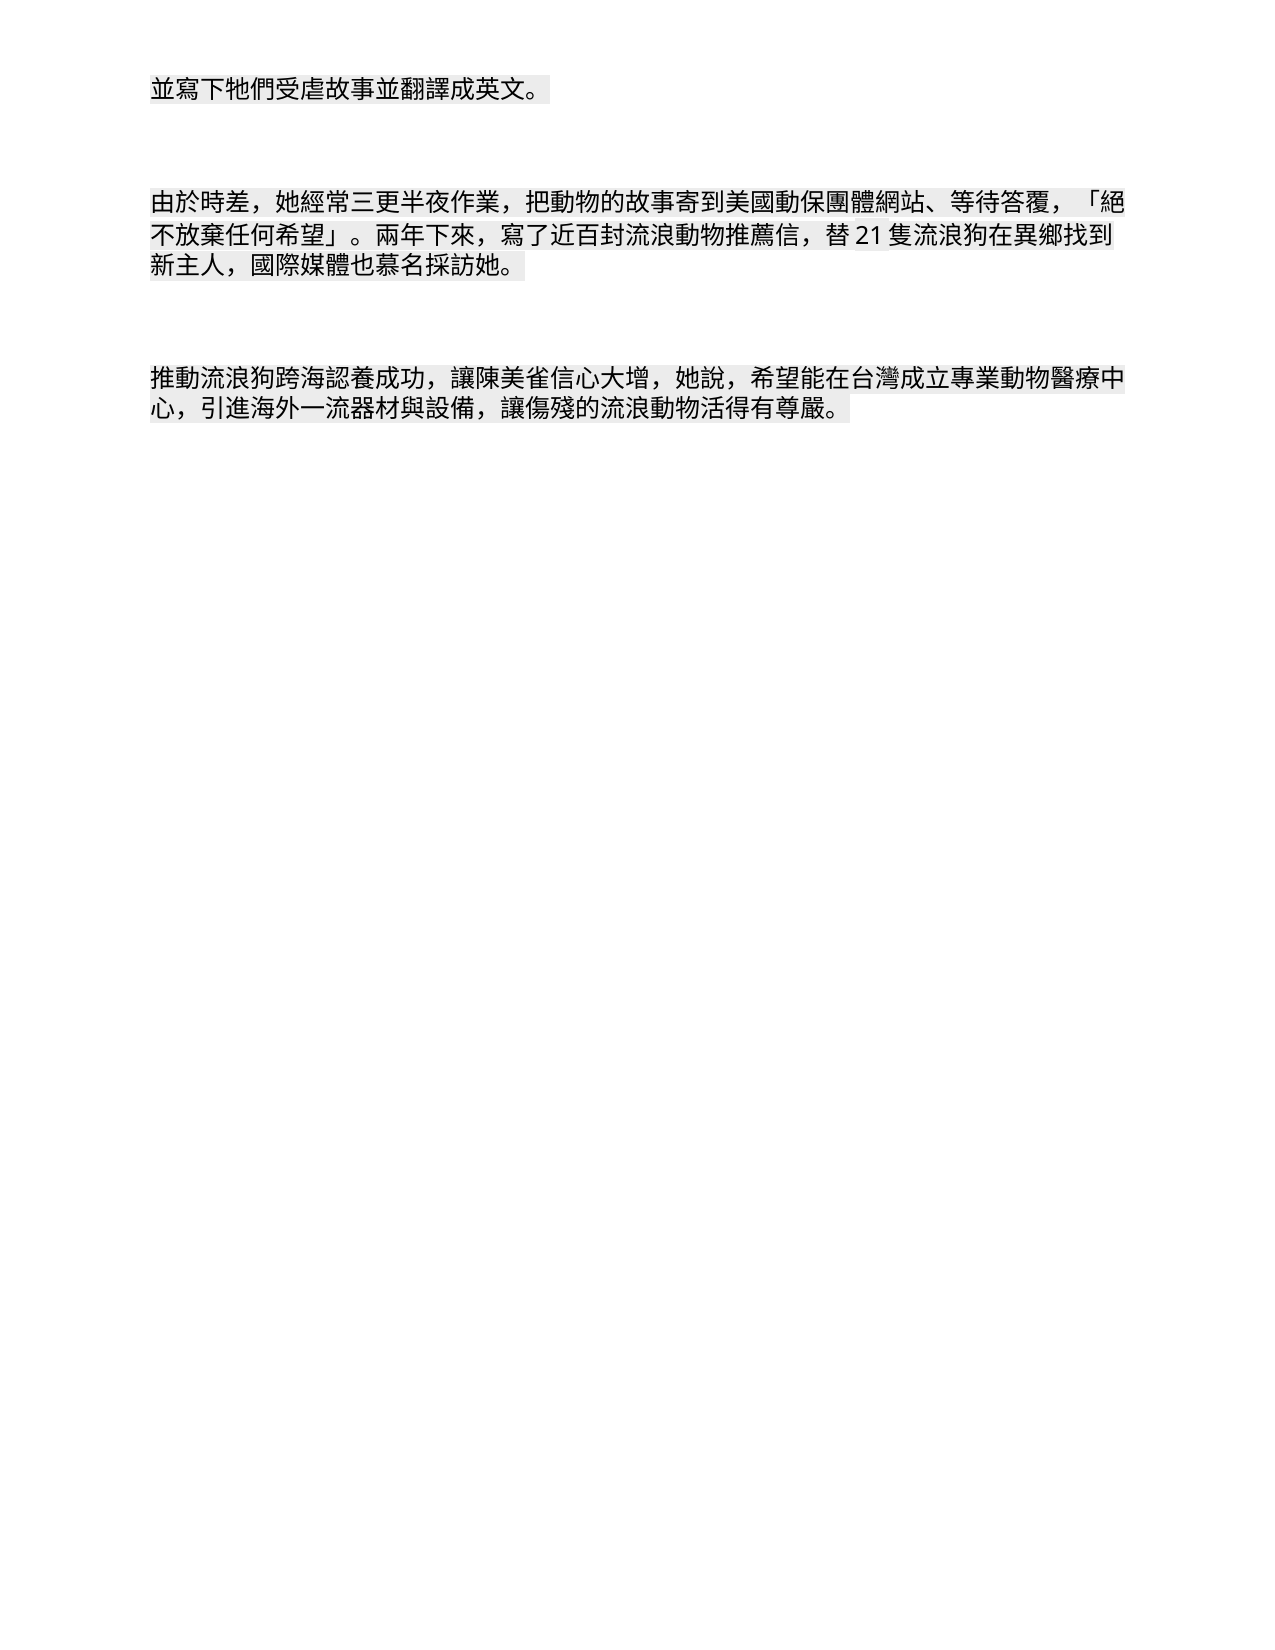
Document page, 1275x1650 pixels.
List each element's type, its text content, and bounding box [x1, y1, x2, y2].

text 由於時差，她經常三更半夜作業，把動物的故事寄到美國動保團體網站、等待答覆，「絕不放棄任何希望」。兩年下來，寫了近百封流浪動物推薦信，替21隻流浪狗在異鄉找到新主人，國際媒體也慕名採訪她。 [150, 188, 1125, 281]
text 兩年來陳美雀先觀察病癒流浪狗身心狀況，找出個性溫和、適合認養的，拍下美美地照片，並寫下牠們受虐故事並翻譯成英文。 [150, 75, 1125, 104]
text 推動流浪狗跨海認養成功，讓陳美雀信心大增，她說，希望能在台灣成立專業動物醫療中心，引進海外一流器材與設備，讓傷殘的流浪動物活得有尊嚴。 [150, 365, 1125, 423]
